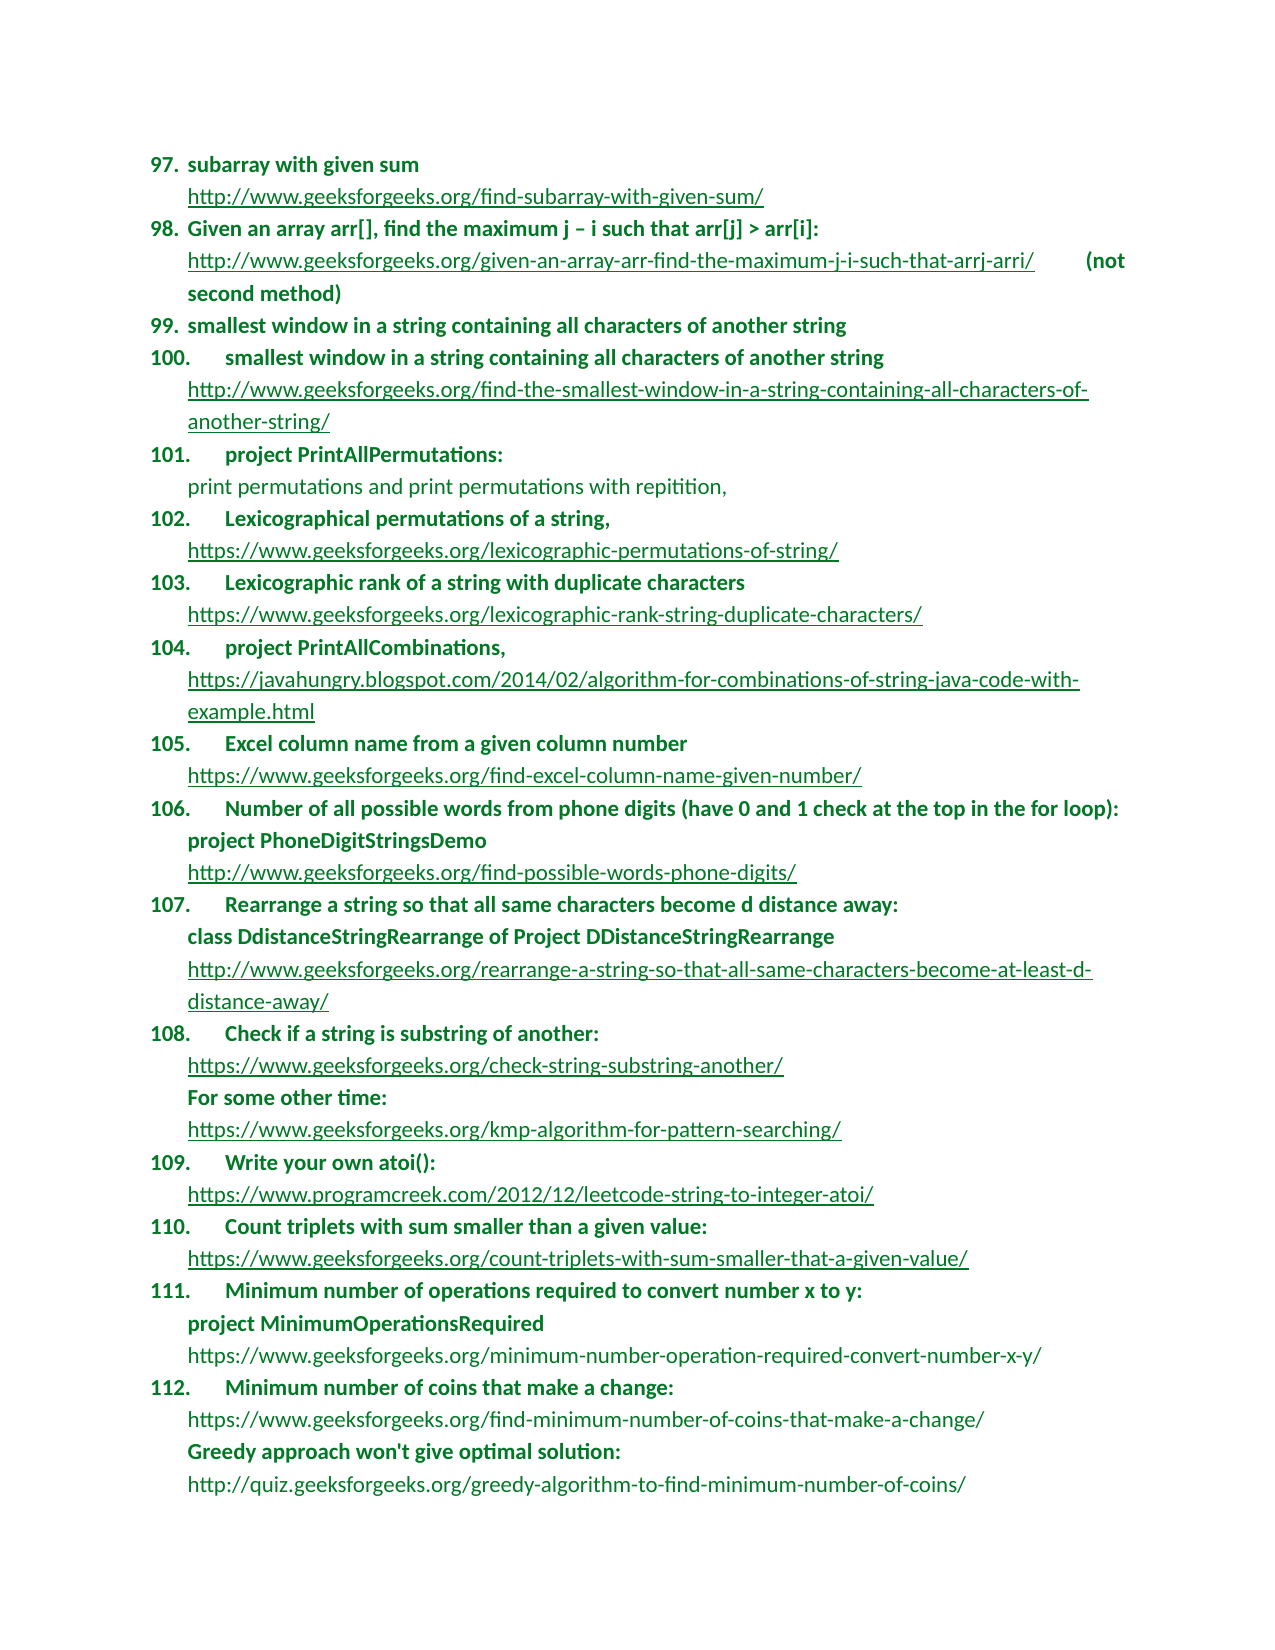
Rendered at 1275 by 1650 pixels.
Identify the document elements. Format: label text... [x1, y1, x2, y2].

list https://www.geeksforgeeks.org/check-string-substring-another/ [150, 1051, 1125, 1079]
list Number of all possible words from phone digits (have 0 and 1 check at the top in the for loop): [150, 794, 1125, 822]
list https://www.geeksforgeeks.org/count-triplets-with-sum-smaller-that-a-given-value/ [150, 1244, 1125, 1272]
list project PhoneDigitStringsDemo [150, 826, 1125, 854]
list subarray with given sum [150, 150, 1125, 178]
list https://www.geeksforgeeks.org/minimum-number-operation-required-convert-number-x-y/ [150, 1341, 1125, 1369]
list Count triplets with sum smaller than a given value: [150, 1212, 1125, 1240]
list Lexicographical permutations of a string, [150, 504, 1125, 532]
list smallest window in a string containing all characters of another string [150, 343, 1125, 371]
list Lexicographic rank of a string with duplicate characters [150, 568, 1125, 596]
list Excel column name from a given column number [150, 729, 1125, 757]
list Greedy approach won't give optimal solution: [150, 1437, 1125, 1466]
list https://www.geeksforgeeks.org/find-excel-column-name-given-number/ [150, 762, 1125, 789]
list Given an array arr[], find the maximum j – i such that arr[j] > arr[i]: [150, 214, 1125, 242]
list https://javahungry.blogspot.com/2014/02/algorithm-for-combinations-of-string-java-code-with-example.html [150, 665, 1125, 725]
list https://www.geeksforgeeks.org/find-minimum-number-of-coins-that-make-a-change/ [150, 1405, 1125, 1433]
list project PrintAllCombinations, [150, 633, 1125, 661]
list http://www.geeksforgeeks.org/find-the-smallest-window-in-a-string-containing-all-characters-of-another-string/ [150, 375, 1125, 436]
list For some other time: [150, 1083, 1125, 1111]
list smallest window in a string containing all characters of another string [150, 311, 1125, 339]
list http://www.geeksforgeeks.org/find-subarray-with-given-sum/ [150, 182, 1125, 210]
list Rearrange a string so that all same characters become d distance away: [150, 890, 1125, 918]
list http://www.geeksforgeeks.org/given-an-array-arr-find-the-maximum-j-i-such-that-arrj-arri/ (not second method) [150, 247, 1125, 307]
list https://www.programcreek.com/2012/12/leetcode-string-to-integer-atoi/ [150, 1180, 1125, 1208]
list project PrintAllPermutations: [150, 440, 1125, 468]
list Minimum number of operations required to convert number x to y: [150, 1277, 1125, 1304]
list http://quiz.geeksforgeeks.org/greedy-algorithm-to-find-minimum-number-of-coins/ [150, 1470, 1125, 1498]
list project MinimumOperationsRequired [150, 1309, 1125, 1337]
list class DdistanceStringRearrange of Project DDistanceStringRearrange [150, 922, 1125, 951]
list https://www.geeksforgeeks.org/kmp-algorithm-for-pattern-searching/ [150, 1116, 1125, 1144]
list print permutations and print permutations with repitition, [150, 472, 1125, 500]
list https://www.geeksforgeeks.org/lexicographic-rank-string-duplicate-characters/ [150, 601, 1125, 629]
list Write your own atoi(): [150, 1148, 1125, 1176]
list Minimum number of coins that make a change: [150, 1373, 1125, 1401]
list Check if a string is substring of another: [150, 1019, 1125, 1047]
list https://www.geeksforgeeks.org/lexicographic-permutations-of-string/ [150, 536, 1125, 564]
list http://www.geeksforgeeks.org/find-possible-words-phone-digits/ [150, 858, 1125, 886]
list http://www.geeksforgeeks.org/rearrange-a-string-so-that-all-same-characters-become-at-least-d-distance-away/ [150, 955, 1125, 1015]
